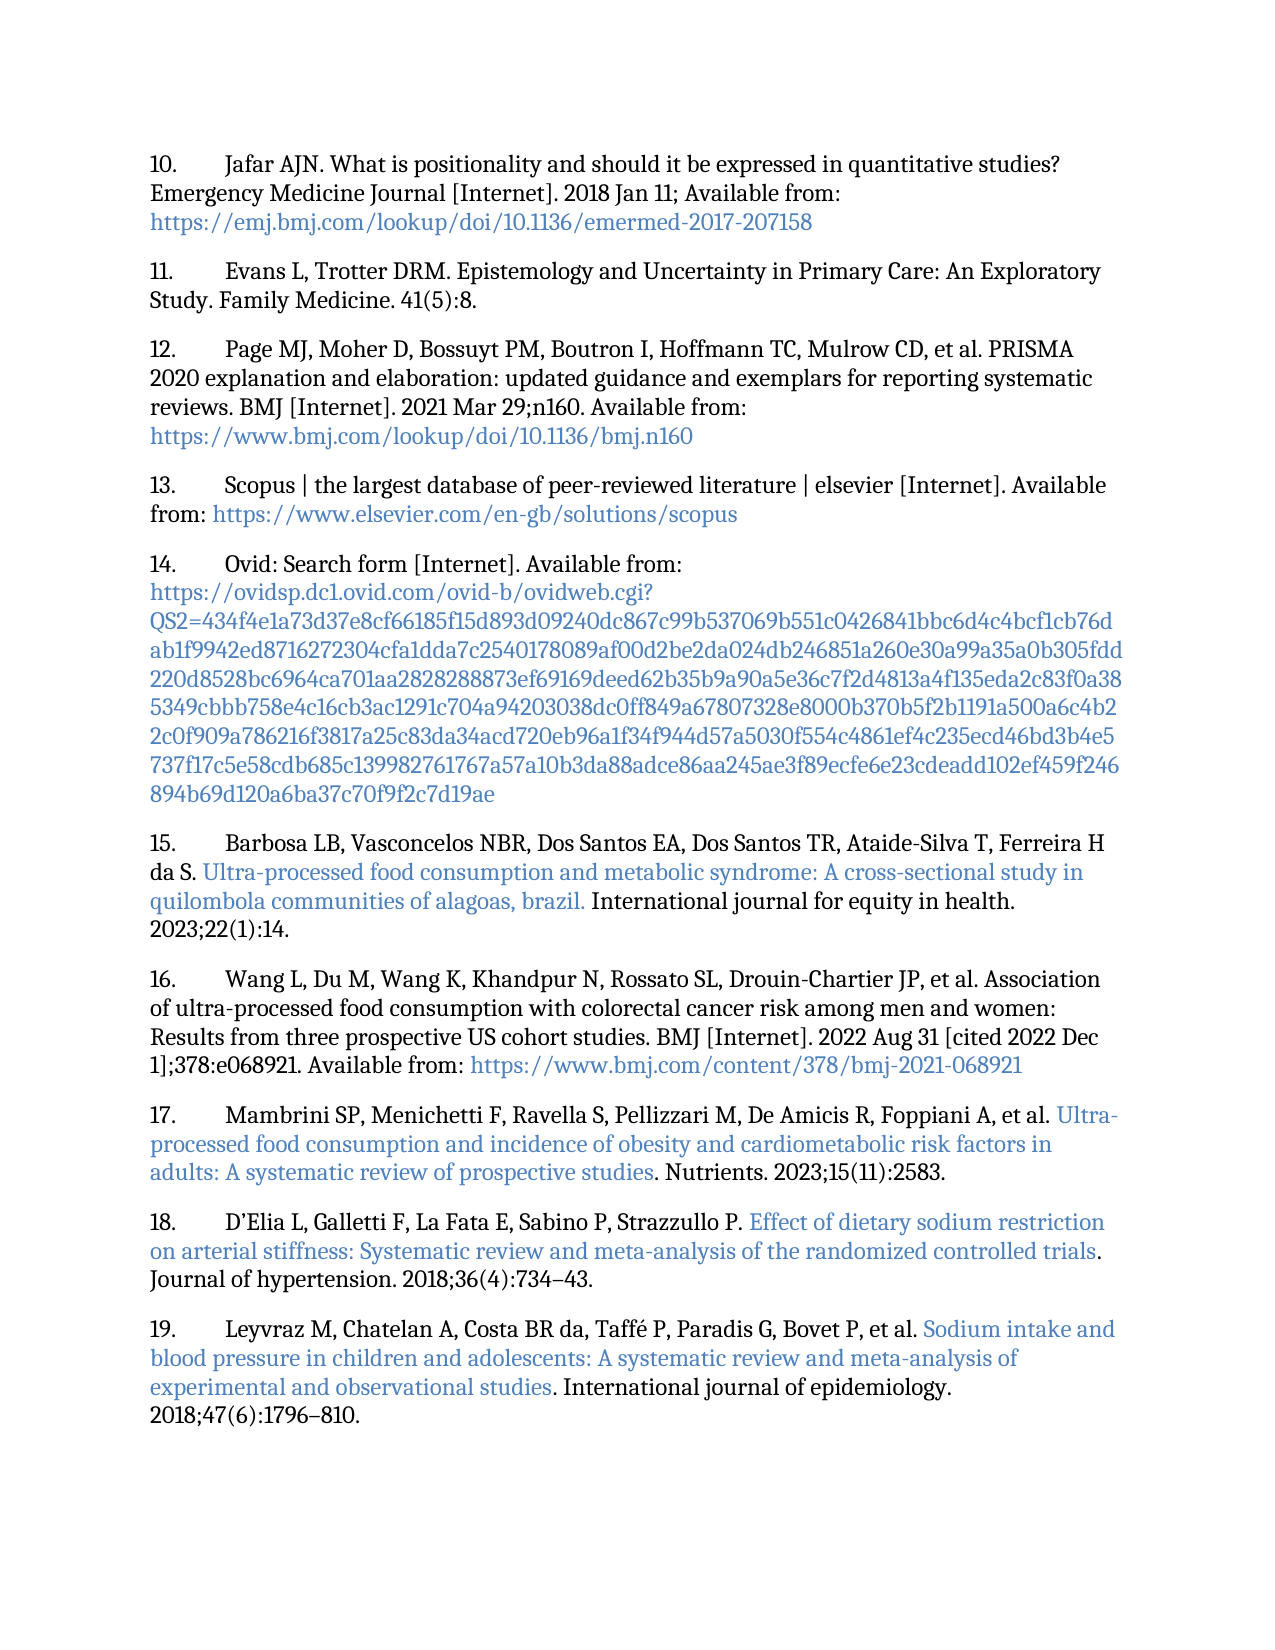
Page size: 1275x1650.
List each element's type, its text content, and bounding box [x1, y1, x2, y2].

text 11. Evans L, Trotter DRM. Epistemology and Uncertainty in Primary Care: An Exploratory Study. Family Medicine. 41(5):8. [150, 257, 1125, 314]
text 13. Scopus | the largest database of peer-reviewed literature | elsevier [Internet]. Available from: https://www.elsevier.com/en-gb/solutions/scopus [150, 471, 1125, 529]
text 16. Wang L, Du M, Wang K, Khandpur N, Rossato SL, Drouin-Chartier JP, et al. Association of ultra-processed food consumption with colorectal cancer risk among men and women: Results from three prospective US cohort studies. BMJ [Internet]. 2022 Aug 31 [cited 2022 Dec 1];378:e068921. Available from: https://www.bmj.com/content/378/bmj-2021-068921 [150, 965, 1125, 1080]
text 18. D’Elia L, Galletti F, La Fata E, Sabino P, Strazzullo P. Effect of dietary sodium restriction on arterial stiffness: Systematic review and meta-analysis of the randomized controlled trials. Journal of hypertension. 2018;36(4):734–43. [150, 1208, 1125, 1294]
text 10. Jafar AJN. What is positionality and should it be expressed in quantitative studies? Emergency Medicine Journal [Internet]. 2018 Jan 11; Available from: https://emj.bmj.com/lookup/doi/10.1136/emermed-2017-207158 [150, 150, 1125, 236]
text 15. Barbosa LB, Vasconcelos NBR, Dos Santos EA, Dos Santos TR, Ataide-Silva T, Ferreira H da S. Ultra-processed food consumption and metabolic syndrome: A cross-sectional study in quilombola communities of alagoas, brazil. International journal for equity in health. 2023;22(1):14. [150, 829, 1125, 944]
text 19. Leyvraz M, Chatelan A, Costa BR da, Taffé P, Paradis G, Bovet P, et al. Sodium intake and blood pressure in children and adolescents: A systematic review and meta-analysis of experimental and observational studies. International journal of epidemiology. 2018;47(6):1796–810. [150, 1315, 1125, 1430]
text 14. Ovid: Search form [Internet]. Available from: https://ovidsp.dc1.ovid.com/ovid-b/ovidweb.cgi?QS2=434f4e1a73d37e8cf66185f15d893d09240dc867c99b537069b551c0426841bbc6d4c4bcf1cb76dab1f9942ed8716272304cfa1dda7c2540178089af00d2be2da024db246851a260e30a99a35a0b305fdd220d8528bc6964ca701aa2828288873ef69169deed62b35b9a90a5e36c7f2d4813a4f135eda2c83f0a385349cbbb758e4c16cb3ac1291c704a94203038dc0ff849a67807328e8000b370b5f2b1191a500a6c4b22c0f909a786216f3817a25c83da34acd720eb96a1f34f944d57a5030f554c4861ef4c235ecd46bd3b4e5737f17c5e58cdb685c139982761767a57a10b3da88adce86aa245ae3f89ecfe6e23cdeadd102ef459f246894b69d120a6ba37c70f9f2c7d19ae [150, 549, 1125, 808]
text 17. Mambrini SP, Menichetti F, Ravella S, Pellizzari M, De Amicis R, Foppiani A, et al. Ultra-processed food consumption and incidence of obesity and cardiometabolic risk factors in adults: A systematic review of prospective studies. Nutrients. 2023;15(11):2583. [150, 1101, 1125, 1187]
text 12. Page MJ, Moher D, Bossuyt PM, Boutron I, Hoffmann TC, Mulrow CD, et al. PRISMA 2020 explanation and elaboration: updated guidance and exemplars for reporting systematic reviews. BMJ [Internet]. 2021 Mar 29;n160. Available from: https://www.bmj.com/lookup/doi/10.1136/bmj.n160 [150, 335, 1125, 450]
